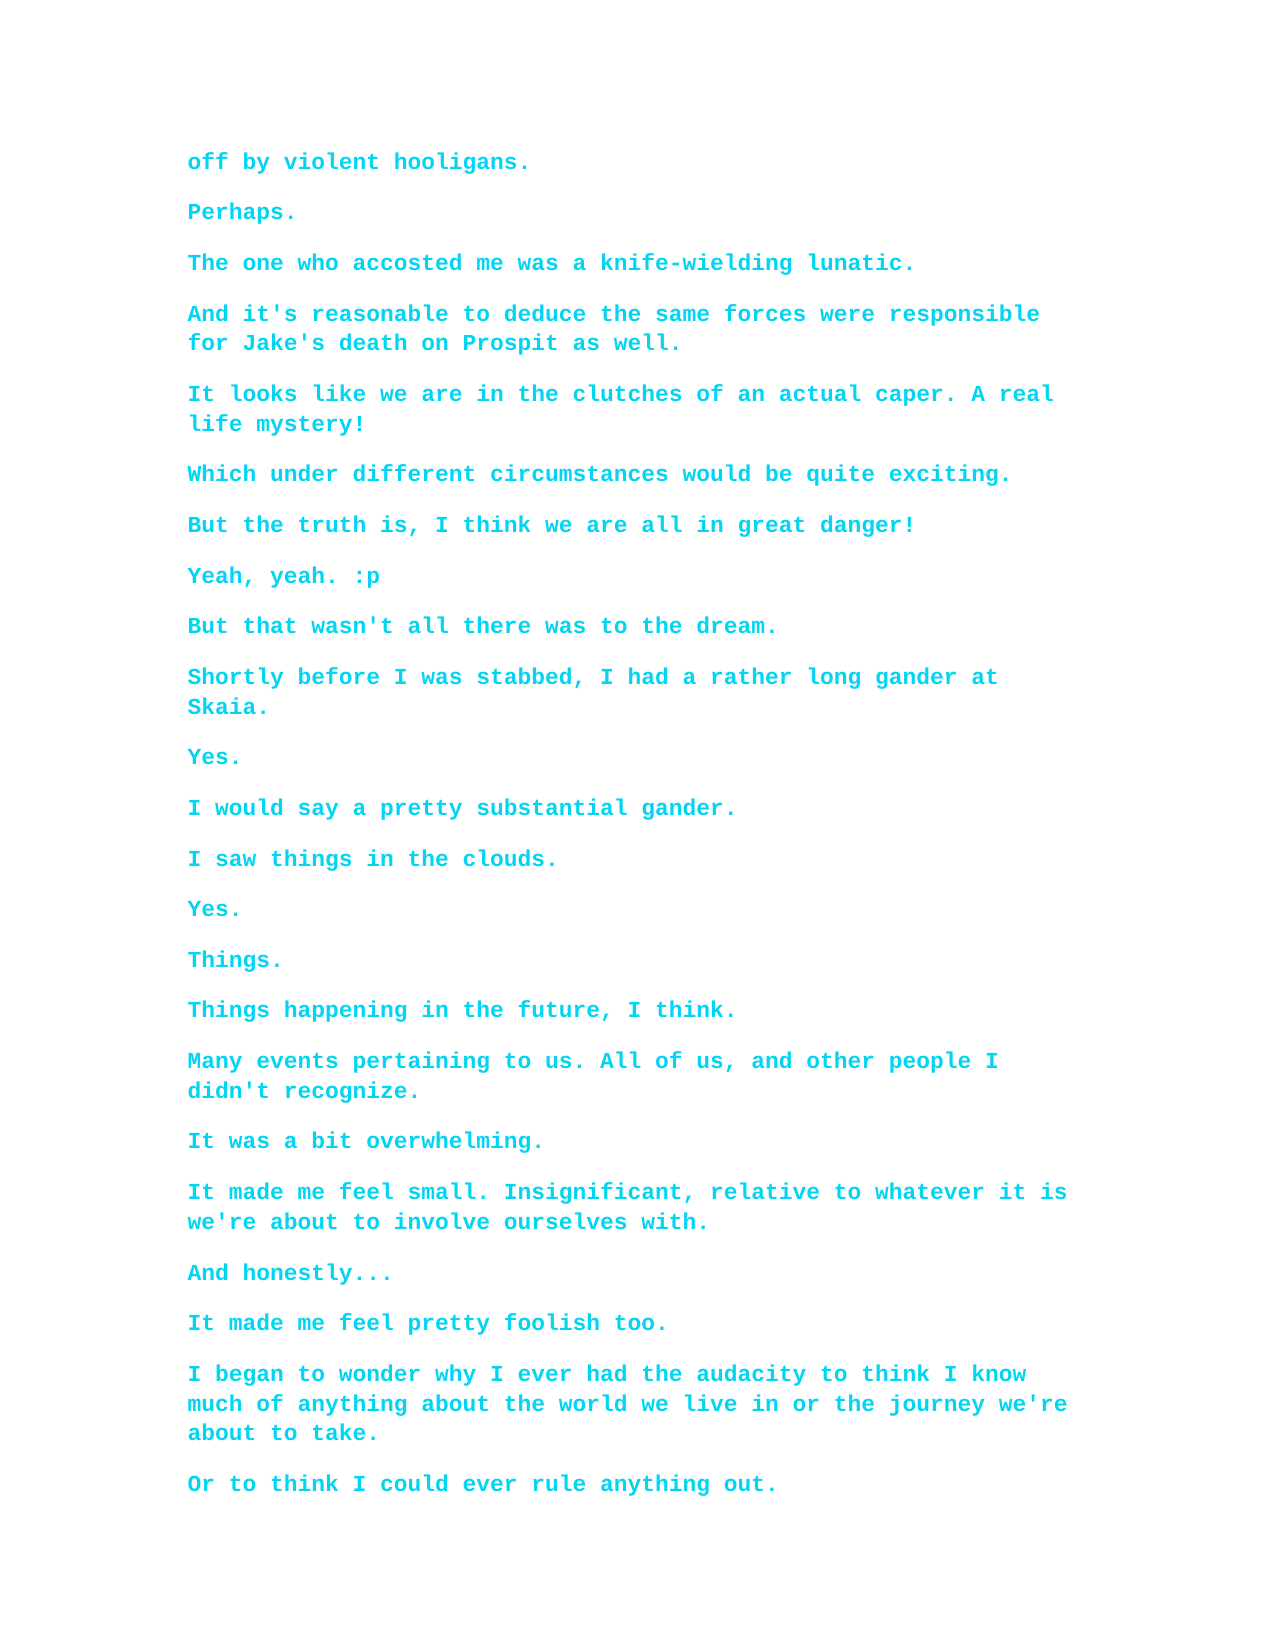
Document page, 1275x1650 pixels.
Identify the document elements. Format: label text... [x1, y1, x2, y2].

text I would say a pretty substantial gander. [187, 796, 1087, 822]
text It made me feel small. Insignificant, relative to whatever it is we're about to involve ourselves with. [187, 1180, 1087, 1236]
text Yes. [187, 746, 1087, 772]
text Yeah, yeah. :p [187, 564, 1087, 590]
text Perhaps. [187, 201, 1087, 227]
text Things. [187, 948, 1087, 974]
text And honestly... [187, 1261, 1087, 1287]
text But that wasn't all there was to the dream. [187, 614, 1087, 641]
text It made me feel pretty foolish too. [187, 1311, 1087, 1337]
text Many events pertaining to us. All of us, and other people I didn't recognize. [187, 1049, 1087, 1105]
text Yes. [187, 897, 1087, 923]
text I saw things in the clouds. [187, 847, 1087, 873]
text And it's reasonable to deduce the same forces were responsible for Jake's death on Prospit as well. [187, 302, 1087, 358]
text It was a bit overwhelming. [187, 1130, 1087, 1156]
text off by violent hooligans. [187, 150, 1087, 176]
text I began to wonder why I ever had the audacity to think I know much of anything about the world we live in or the journey we're about to take. [187, 1362, 1087, 1448]
text Shortly before I was stabbed, I had a rather long gander at Skaia. [187, 665, 1087, 721]
text The one who accosted me was a knife-wielding lunatic. [187, 251, 1087, 277]
text Which under different circumstances would be quite exciting. [187, 463, 1087, 489]
text Things happening in the future, I think. [187, 999, 1087, 1025]
text But the truth is, I think we are all in great danger! [187, 513, 1087, 539]
text Or to think I could ever rule anything out. [187, 1472, 1087, 1498]
text It looks like we are in the clutches of an actual caper. A real life mystery! [187, 382, 1087, 438]
